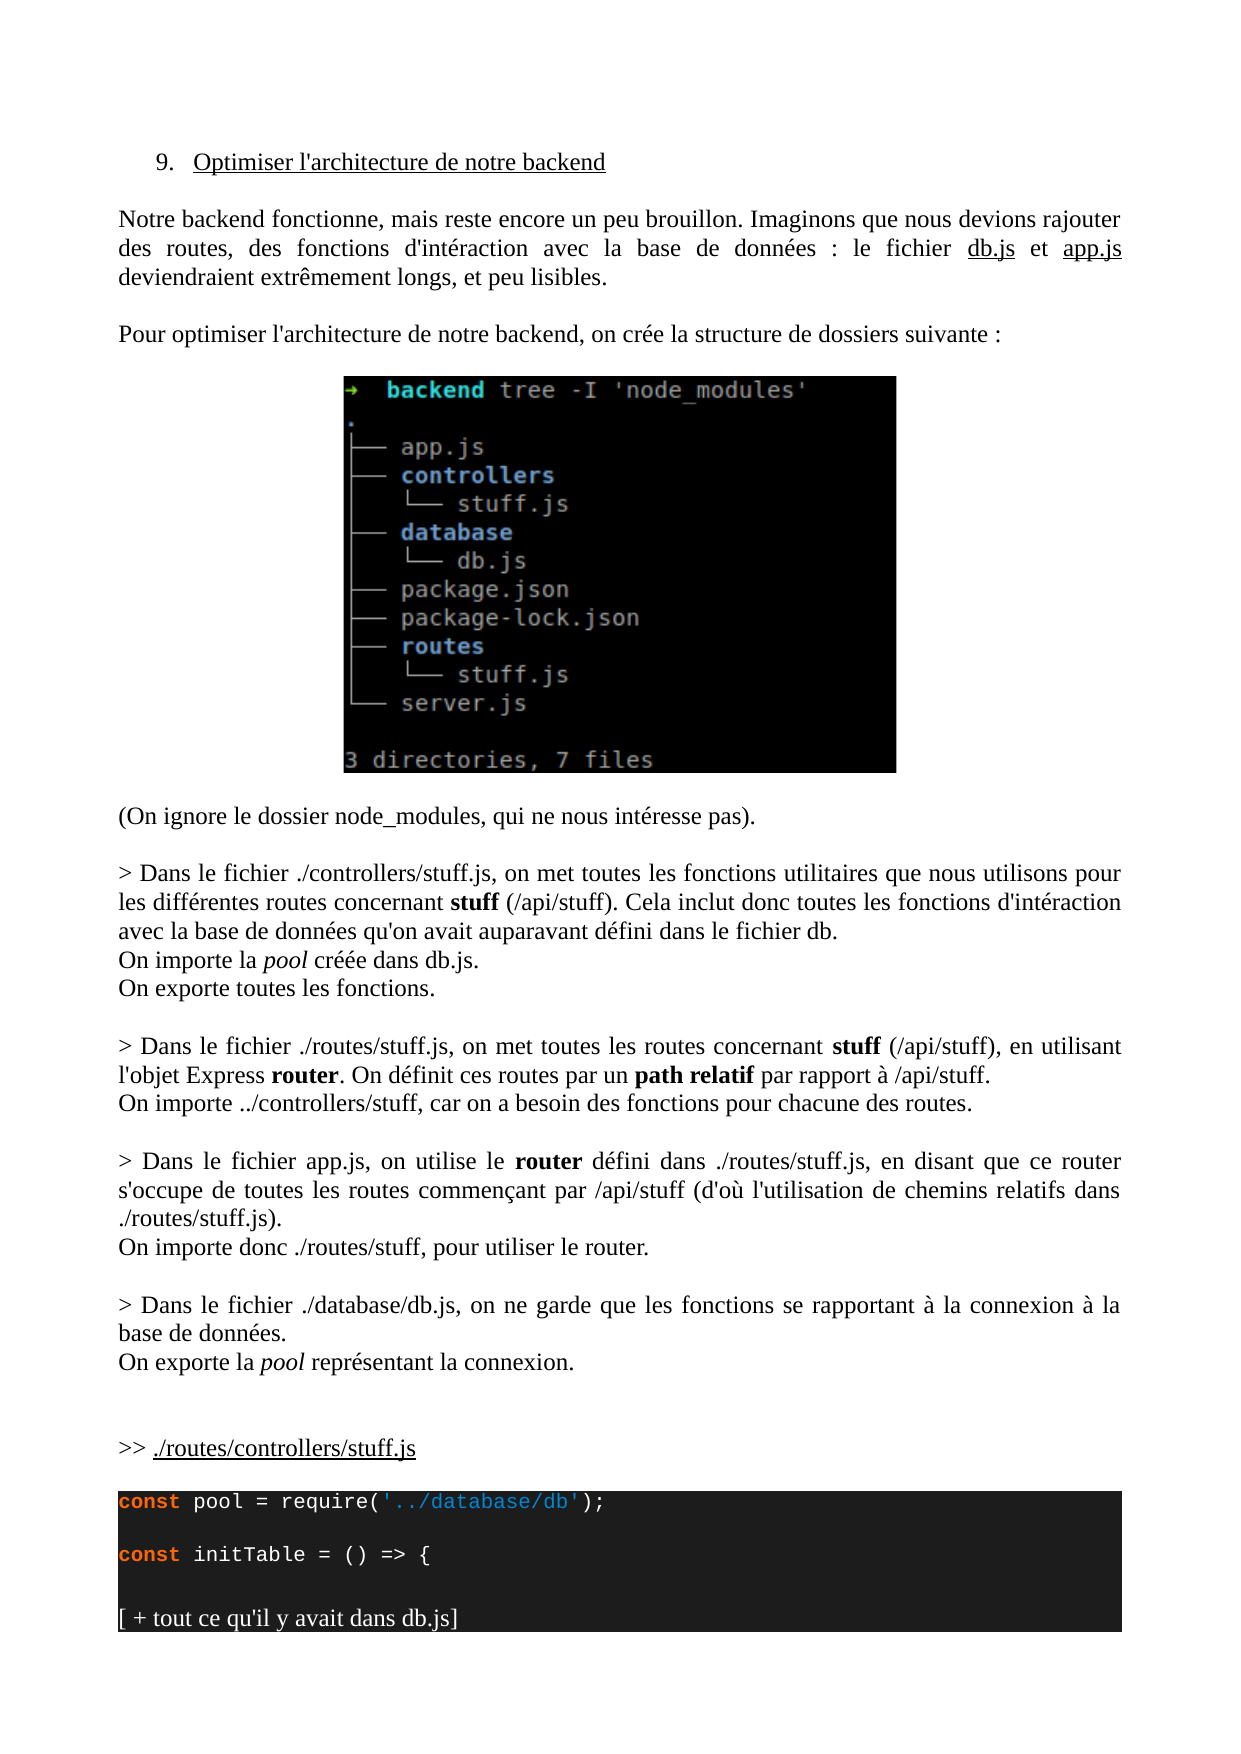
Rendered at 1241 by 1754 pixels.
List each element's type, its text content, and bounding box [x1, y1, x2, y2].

text > Dans le fichier ./database/db.js, on ne garde que les fonctions se rapportant à la connexion à la base de données. [118, 1290, 1122, 1347]
text On importe ../controllers/stuff, car on a besoin des fonctions pour chacune des routes. [118, 1088, 1122, 1117]
list Optimiser l'architecture de notre backend [156, 147, 1122, 176]
text > Dans le fichier ./controllers/stuff.js, on met toutes les fonctions utilitaires que nous utilisons pour les différentes routes concernant stuff (/api/stuff). Cela inclut donc toutes les fonctions d'intéraction avec la base de données qu'on avait auparavant défini dans le fichier db. [118, 858, 1122, 945]
text On importe donc ./routes/stuff, pour utiliser le router. [118, 1232, 1122, 1261]
text > Dans le fichier ./routes/stuff.js, on met toutes les routes concernant stuff (/api/stuff), en utilisant l'objet Express router. On définit ces routes par un path relatif par rapport à /api/stuff. [118, 1031, 1122, 1088]
text const initTable = () => { [118, 1544, 1122, 1568]
text On importe la pool créée dans db.js. [118, 945, 1122, 973]
text [ + tout ce qu'il y avait dans db.js] [118, 1603, 1122, 1632]
text > Dans le fichier app.js, on utilise le router défini dans ./routes/stuff.js, en disant que ce router s'occupe de toutes les routes commençant par /api/stuff (d'où l'utilisation de chemins relatifs dans ./routes/stuff.js). [118, 1146, 1122, 1232]
text (On ignore le dossier node_modules, qui ne nous intéresse pas). [118, 801, 1122, 830]
text const pool = require('../database/db'); [118, 1491, 1122, 1515]
text >> ./routes/controllers/stuff.js [118, 1433, 1122, 1462]
text Notre backend fonctionne, mais reste encore un peu brouillon. Imaginons que nous devions rajouter des routes, des fonctions d'intéraction avec la base de données : le fichier db.js et app.js deviendraient extrêmement longs, et peu lisibles. [118, 204, 1122, 291]
text Pour optimiser l'architecture de notre backend, on crée la structure de dossiers suivante : [118, 319, 1122, 348]
text On exporte toutes les fonctions. [118, 973, 1122, 1002]
text On exporte la pool représentant la connexion. [118, 1347, 1122, 1376]
